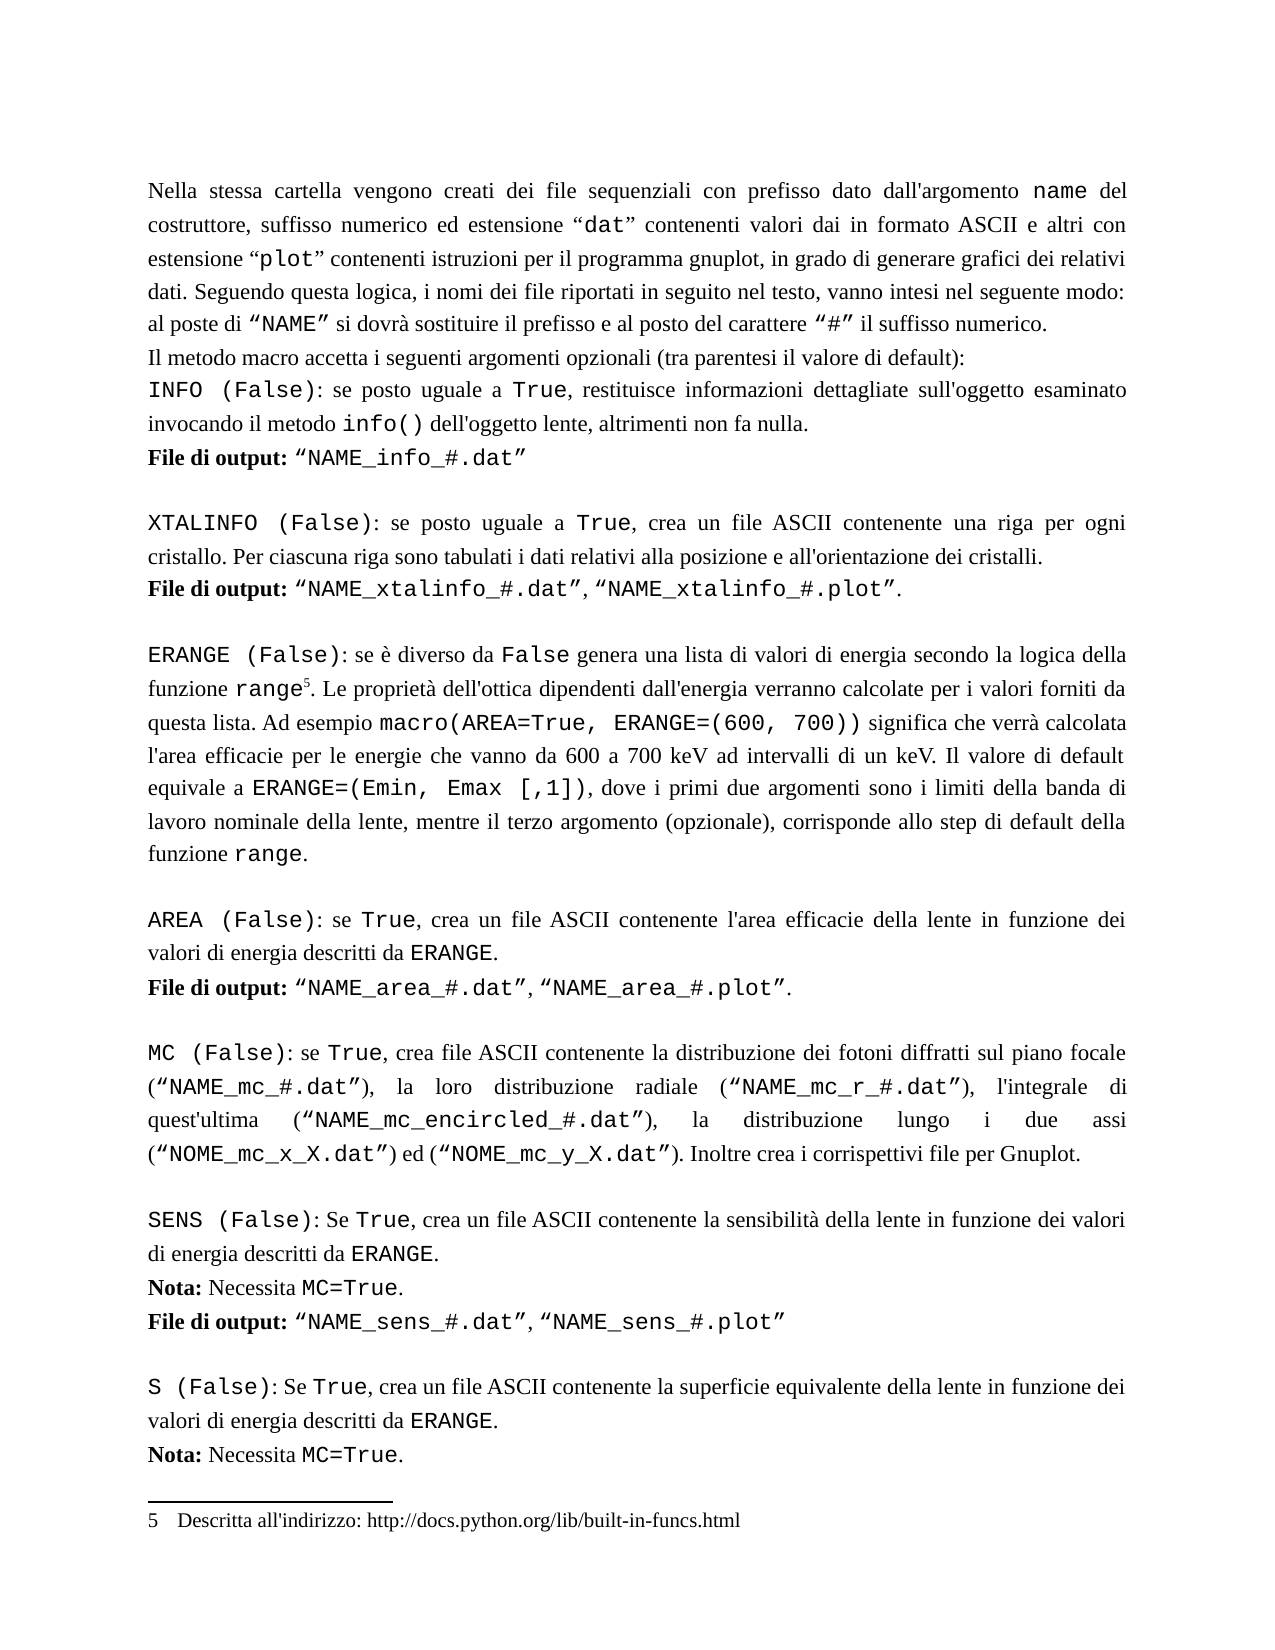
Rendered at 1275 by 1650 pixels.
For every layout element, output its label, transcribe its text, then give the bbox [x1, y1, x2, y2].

text File di output: “NAME_sens_#.dat”, “NAME_sens_#.plot” [148, 1308, 1127, 1336]
text Il metodo macro accetta i seguenti argomenti opzionali (tra parentesi il valore di default): [148, 344, 1127, 371]
text Nota: Necessita MC=True. [148, 1274, 1127, 1302]
text MC (False): se True, crea file ASCII contenente la distribuzione dei fotoni diffratti sul piano focale (“NAME_mc_#.dat”), la loro distribuzione radiale (“NAME_mc_r_#.dat”), l'integrale di quest'ultima (“NAME_mc_encircled_#.dat”), la distribuzione lungo i due assi (“NOME_mc_x_X.dat”) ed (“NOME_mc_y_X.dat”). Inoltre crea i corrispettivi file per Gnuplot. [148, 1039, 1127, 1168]
text Nota: Necessita MC=True. [148, 1441, 1127, 1469]
text SENS (False): Se True, crea un file ASCII contenente la sensibilità della lente in funzione dei valori di energia descritti da ERANGE. [148, 1206, 1127, 1268]
text File di output: “NAME_xtalinfo_#.dat”, “NAME_xtalinfo_#.plot”. [148, 575, 1127, 603]
text Descritta all'indirizzo: http://docs.python.org/lib/built-in-funcs.html [148, 1508, 1127, 1532]
text AREA (False): se True, crea un file ASCII contenente l'area efficacie della lente in funzione dei valori di energia descritti da ERANGE. [148, 906, 1127, 968]
text XTALINFO (False): se posto uguale a True, crea un file ASCII contenente una riga per ogni cristallo. Per ciascuna riga sono tabulati i dati relativi alla posizione e all'orientazione dei cristalli. [148, 509, 1127, 569]
text File di output: “NAME_area_#.dat”, “NAME_area_#.plot”. [148, 973, 1127, 1002]
text Nella stessa cartella vengono creati dei file sequenziali con prefisso dato dall'argomento name del costruttore, suffisso numerico ed estensione “dat” contenenti valori dai in formato ASCII e altri con estensione “plot” contenenti istruzioni per il programma gnuplot, in grado di generare grafici dei relativi dati. Seguendo questa logica, i nomi dei file riportati in seguito nel testo, vanno intesi nel seguente modo: al poste di “NAME” si dovrà sostituire il prefisso e al posto del carattere “#” il suffisso numerico. [148, 177, 1127, 338]
text INFO (False): se posto uguale a True, restituisce informazioni dettagliate sull'oggetto esaminato invocando il metodo info() dell'oggetto lente, altrimenti non fa nulla. [148, 376, 1127, 438]
text ERANGE (False): se è diverso da False genera una lista di valori di energia secondo la logica della funzione range. Le proprietà dell'ottica dipendenti dall'energia verranno calcolate per i valori forniti da questa lista. Ad esempio macro(AREA=True, ERANGE=(600, 700)) significa che verrà calcolata l'area efficacie per le energie che vanno da 600 a 700 keV ad intervalli di un keV. Il valore di default equivale a ERANGE=(Emin, Emax [,1]), dove i primi due argomenti sono i limiti della banda di lavoro nominale della lente, mentre il terzo argomento (opzionale), corrisponde allo step di default della funzione range. [148, 641, 1127, 868]
text S (False): Se True, crea un file ASCII contenente la superficie equivalente della lente in funzione dei valori di energia descritti da ERANGE. [148, 1373, 1127, 1435]
text File di output: “NAME_info_#.dat” [148, 444, 1127, 472]
